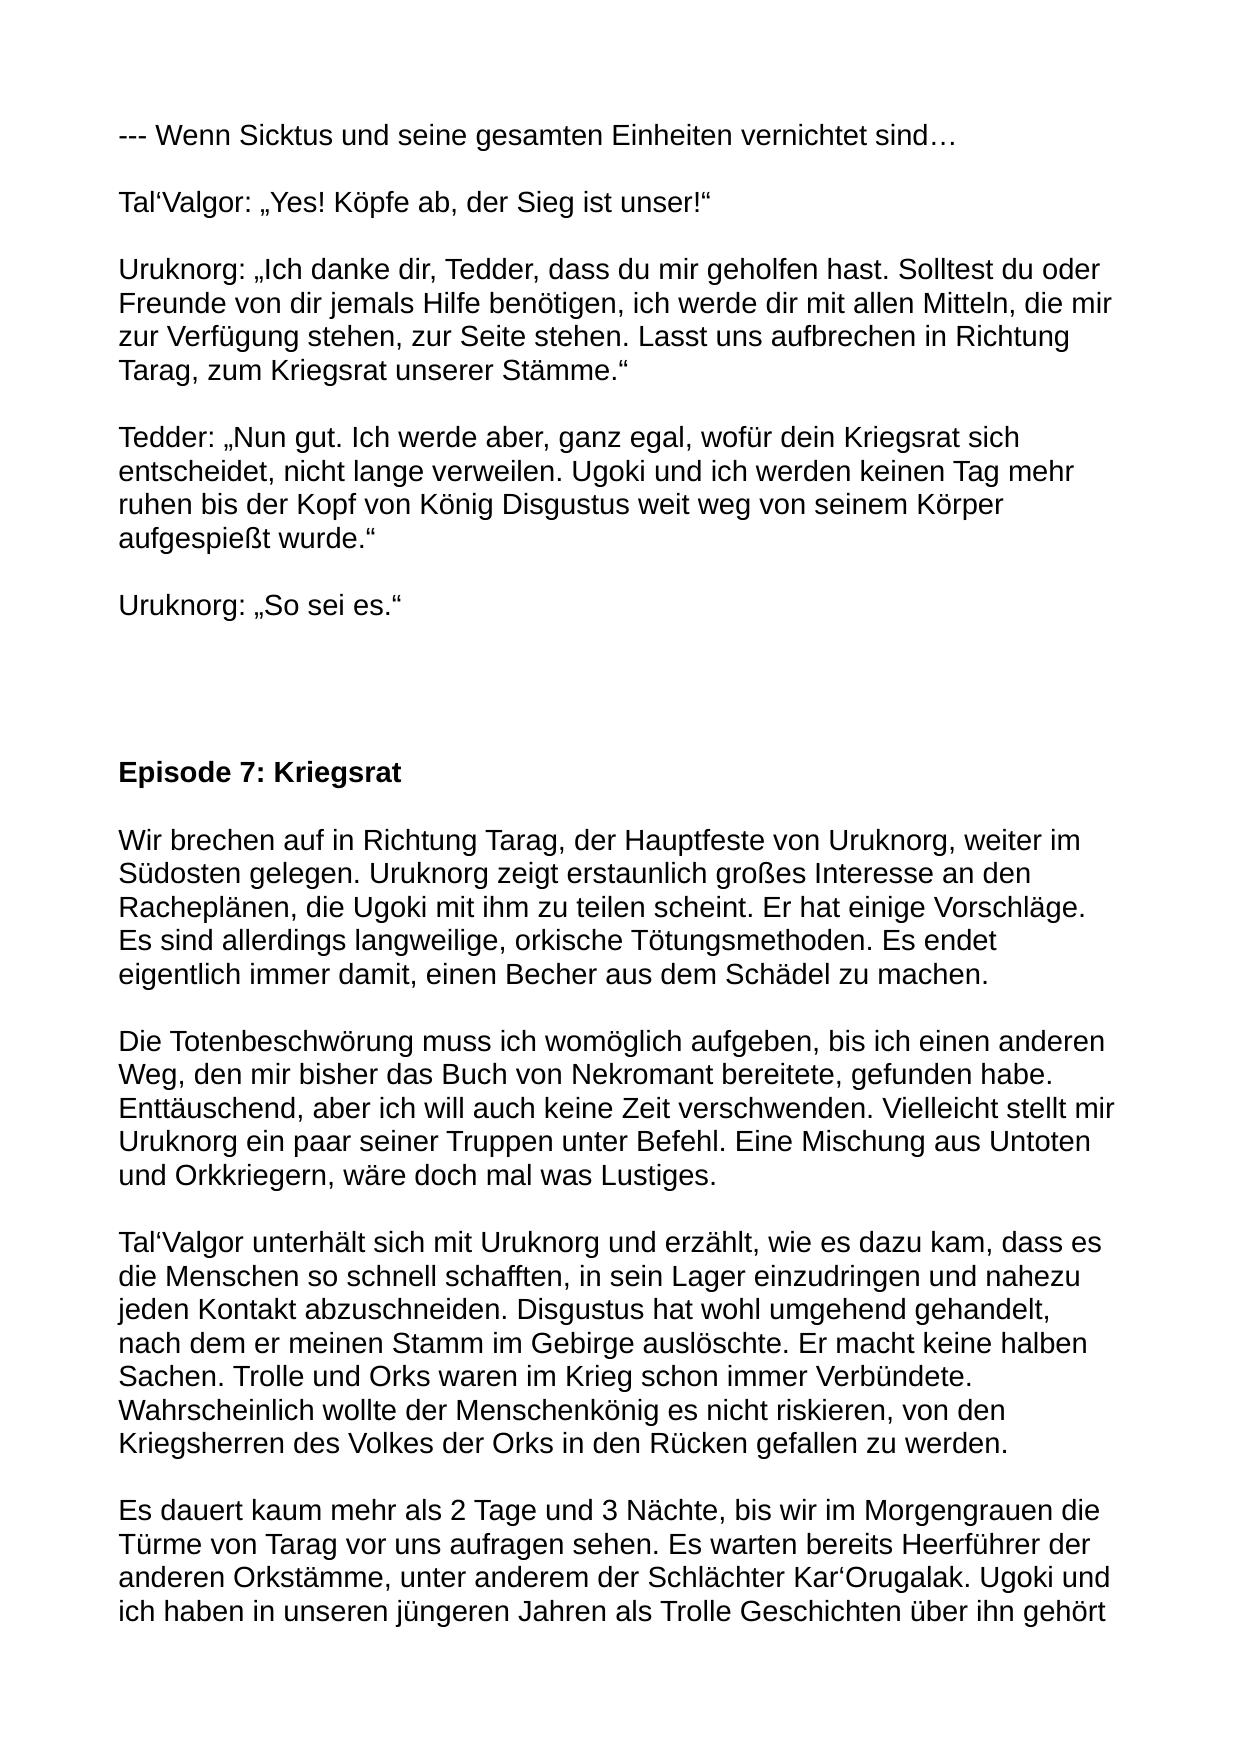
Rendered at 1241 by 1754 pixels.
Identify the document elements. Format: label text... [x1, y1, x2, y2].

text Tedder: „Nun gut. Ich werde aber, ganz egal, wofür dein Kriegsrat sich entscheidet, nicht lange verweilen. Ugoki und ich werden keinen Tag mehr ruhen bis der Kopf von König Disgustus weit weg von seinem Körper aufgespießt wurde.“ [118, 420, 1122, 554]
text Episode 7: Kriegsrat [118, 755, 1122, 789]
text Die Totenbeschwörung muss ich womöglich aufgeben, bis ich einen anderen Weg, den mir bisher das Buch von Nekromant bereitete, gefunden habe. Enttäuschend, aber ich will auch keine Zeit verschwenden. Vielleicht stellt mir Uruknorg ein paar seiner Truppen unter Befehl. Eine Mischung aus Untoten und Orkkriegern, wäre doch mal was Lustiges. [118, 1024, 1122, 1191]
text Es dauert kaum mehr als 2 Tage und 3 Nächte, bis wir im Morgengrauen die Türme von Tarag vor uns aufragen sehen. Es warten bereits Heerführer der anderen Orkstämme, unter anderem der Schlächter Kar‘Orugalak. Ugoki und ich haben in unseren jüngeren Jahren als Trolle Geschichten über ihn gehört [118, 1493, 1122, 1627]
text --- Wenn Sicktus und seine gesamten Einheiten vernichtet sind… [118, 118, 1122, 152]
text Tal‘Valgor unterhält sich mit Uruknorg und erzählt, wie es dazu kam, dass es die Menschen so schnell schafften, in sein Lager einzudringen und nahezu jeden Kontakt abzuschneiden. Disgustus hat wohl umgehend gehandelt, nach dem er meinen Stamm im Gebirge auslöschte. Er macht keine halben Sachen. Trolle und Orks waren im Krieg schon immer Verbündete. Wahrscheinlich wollte der Menschenkönig es nicht riskieren, von den Kriegsherren des Volkes der Orks in den Rücken gefallen zu werden. [118, 1225, 1122, 1460]
text Tal‘Valgor: „Yes! Köpfe ab, der Sieg ist unser!“ [118, 185, 1122, 219]
text Uruknorg: „So sei es.“ [118, 588, 1122, 621]
text Wir brechen auf in Richtung Tarag, der Hauptfeste von Uruknorg, weiter im Südosten gelegen. Uruknorg zeigt erstaunlich großes Interesse an den Racheplänen, die Ugoki mit ihm zu teilen scheint. Er hat einige Vorschläge. Es sind allerdings langweilige, orkische Tötungsmethoden. Es endet eigentlich immer damit, einen Becher aus dem Schädel zu machen. [118, 822, 1122, 990]
text Uruknorg: „Ich danke dir, Tedder, dass du mir geholfen hast. Solltest du oder Freunde von dir jemals Hilfe benötigen, ich werde dir mit allen Mitteln, die mir zur Verfügung stehen, zur Seite stehen. Lasst uns aufbrechen in Richtung Tarag, zum Kriegsrat unserer Stämme.“ [118, 252, 1122, 386]
